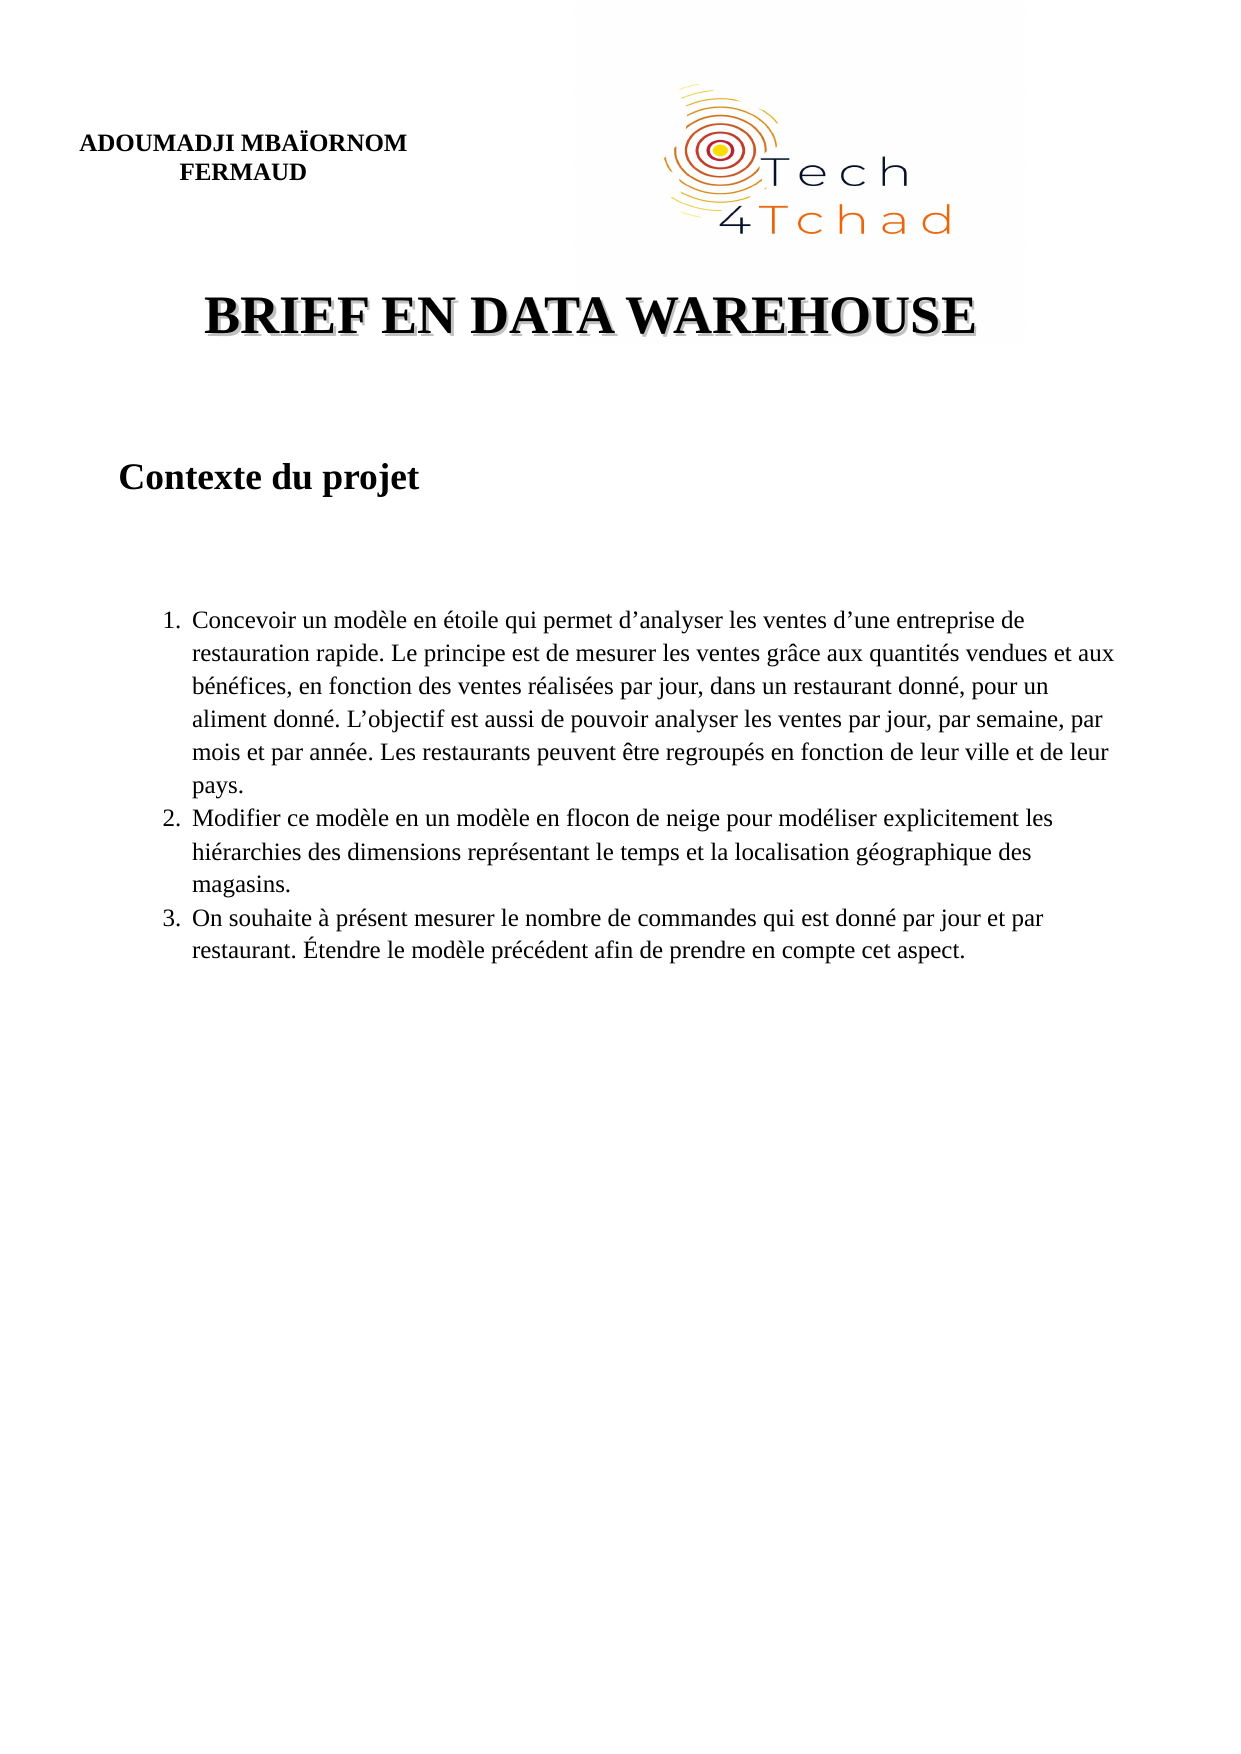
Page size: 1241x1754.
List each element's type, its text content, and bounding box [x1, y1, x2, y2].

list On souhaite à présent mesurer le nombre de commandes qui est donné par jour et par restaurant. Étendre le modèle précédent afin de prendre en compte cet aspect. [162, 903, 1122, 964]
subtitle Contexte du projet [118, 454, 1122, 498]
list Modifier ce modèle en un modèle en flocon de neige pour modéliser explicitement les hiérarchies des dimensions représentant le temps et la localisation géographique des magasins. [162, 803, 1122, 898]
list Concevoir un modèle en étoile qui permet d’analyser les ventes d’une entreprise de restauration rapide. Le principe est de mesurer les ventes grâce aux quantités vendues et aux bénéfices, en fonction des ventes réalisées par jour, dans un restaurant donné, pour un aliment donné. L’objectif est aussi de pouvoir analyser les ventes par jour, par semaine, par mois et par année. Les restaurants peuvent être regroupés en fonction de leur ville et de leur pays. [162, 605, 1122, 799]
picture [574, 0, 1026, 346]
